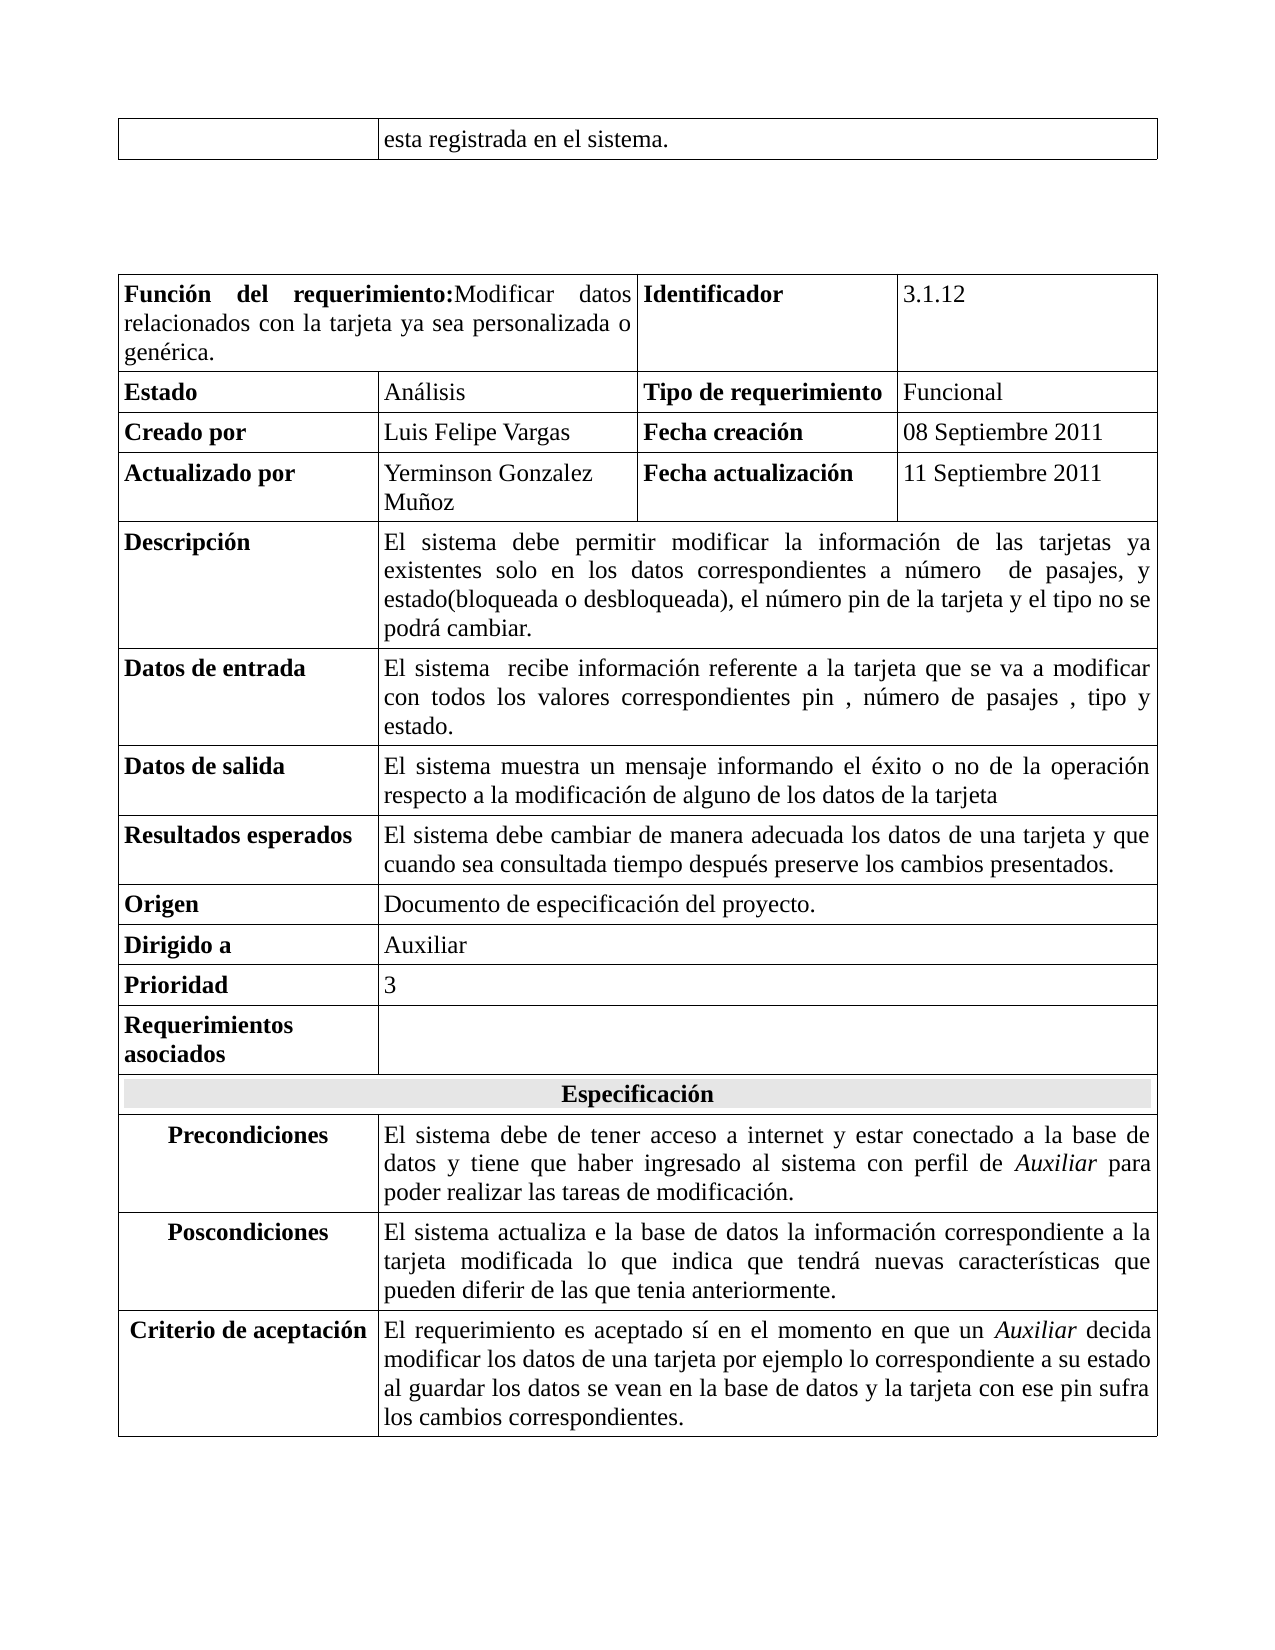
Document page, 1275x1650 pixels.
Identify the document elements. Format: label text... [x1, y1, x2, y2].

table_cell Funcional [898, 372, 1157, 412]
table_cell [379, 1006, 1157, 1073]
table_cell Actualizado por [119, 453, 378, 521]
table_cell Análisis [379, 372, 637, 412]
table_cell Descripción [119, 522, 378, 648]
table_cell Prioridad [119, 965, 378, 1004]
table_cell Criterio de aceptación [119, 1311, 378, 1436]
table_cell [119, 119, 378, 158]
table_cell Requerimientos asociados [119, 1006, 378, 1073]
table_cell Dirigido a [119, 925, 378, 964]
table_header Función del requerimiento:Modificar datos relacionados con la tarjeta ya sea personalizada o genérica. [119, 275, 637, 371]
table_cell Resultados esperados [119, 816, 378, 883]
table_cell Luis Felipe Vargas [379, 413, 637, 452]
table_cell El sistema actualiza e la base de datos la información correspondiente a la tarjeta modificada lo que indica que tendrá nuevas características que pueden diferir de las que tenia anteriormente. [379, 1213, 1157, 1309]
table_cell Estado [119, 372, 378, 412]
table_cell El sistema recibe información referente a la tarjeta que se va a modificar con todos los valores correspondientes pin , número de pasajes , tipo y estado. [379, 649, 1157, 745]
table_cell 11 Septiembre 2011 [898, 453, 1157, 521]
table_cell Creado por [119, 413, 378, 452]
table_cell El sistema debe cambiar de manera adecuada los datos de una tarjeta y que cuando sea consultada tiempo después preserve los cambios presentados. [379, 816, 1157, 883]
table_cell Precondiciones [119, 1115, 378, 1212]
table_cell Origen [119, 885, 378, 924]
table_cell Yerminson Gonzalez Muñoz [379, 453, 637, 521]
table_cell esta registrada en el sistema. [379, 119, 1157, 158]
table_cell Poscondiciones [119, 1213, 378, 1309]
table_header Identificador [638, 275, 897, 371]
table_cell Especificación [119, 1075, 1157, 1114]
table_header 3.1.12 [898, 275, 1157, 371]
table_cell Documento de especificación del proyecto. [379, 885, 1157, 924]
table_cell Fecha creación [638, 413, 897, 452]
table_cell 3 [379, 965, 1157, 1004]
table_cell Datos de salida [119, 746, 378, 814]
table_cell Datos de entrada [119, 649, 378, 745]
table_cell El sistema debe de tener acceso a internet y estar conectado a la base de datos y tiene que haber ingresado al sistema con perfil de Auxiliar para poder realizar las tareas de modificación. [379, 1115, 1157, 1212]
table_cell El sistema debe permitir modificar la información de las tarjetas ya existentes solo en los datos correspondientes a número de pasajes, y estado(bloqueada o desbloqueada), el número pin de la tarjeta y el tipo no se podrá cambiar. [379, 522, 1157, 648]
table_cell Auxiliar [379, 925, 1157, 964]
table_cell Tipo de requerimiento [638, 372, 897, 412]
table_cell 08 Septiembre 2011 [898, 413, 1157, 452]
table_cell Fecha actualización [638, 453, 897, 521]
table_cell El requerimiento es aceptado sí en el momento en que un Auxiliar decida modificar los datos de una tarjeta por ejemplo lo correspondiente a su estado al guardar los datos se vean en la base de datos y la tarjeta con ese pin sufra los cambios correspondientes. [379, 1311, 1157, 1436]
table_cell El sistema muestra un mensaje informando el éxito o no de la operación respecto a la modificación de alguno de los datos de la tarjeta [379, 746, 1157, 814]
